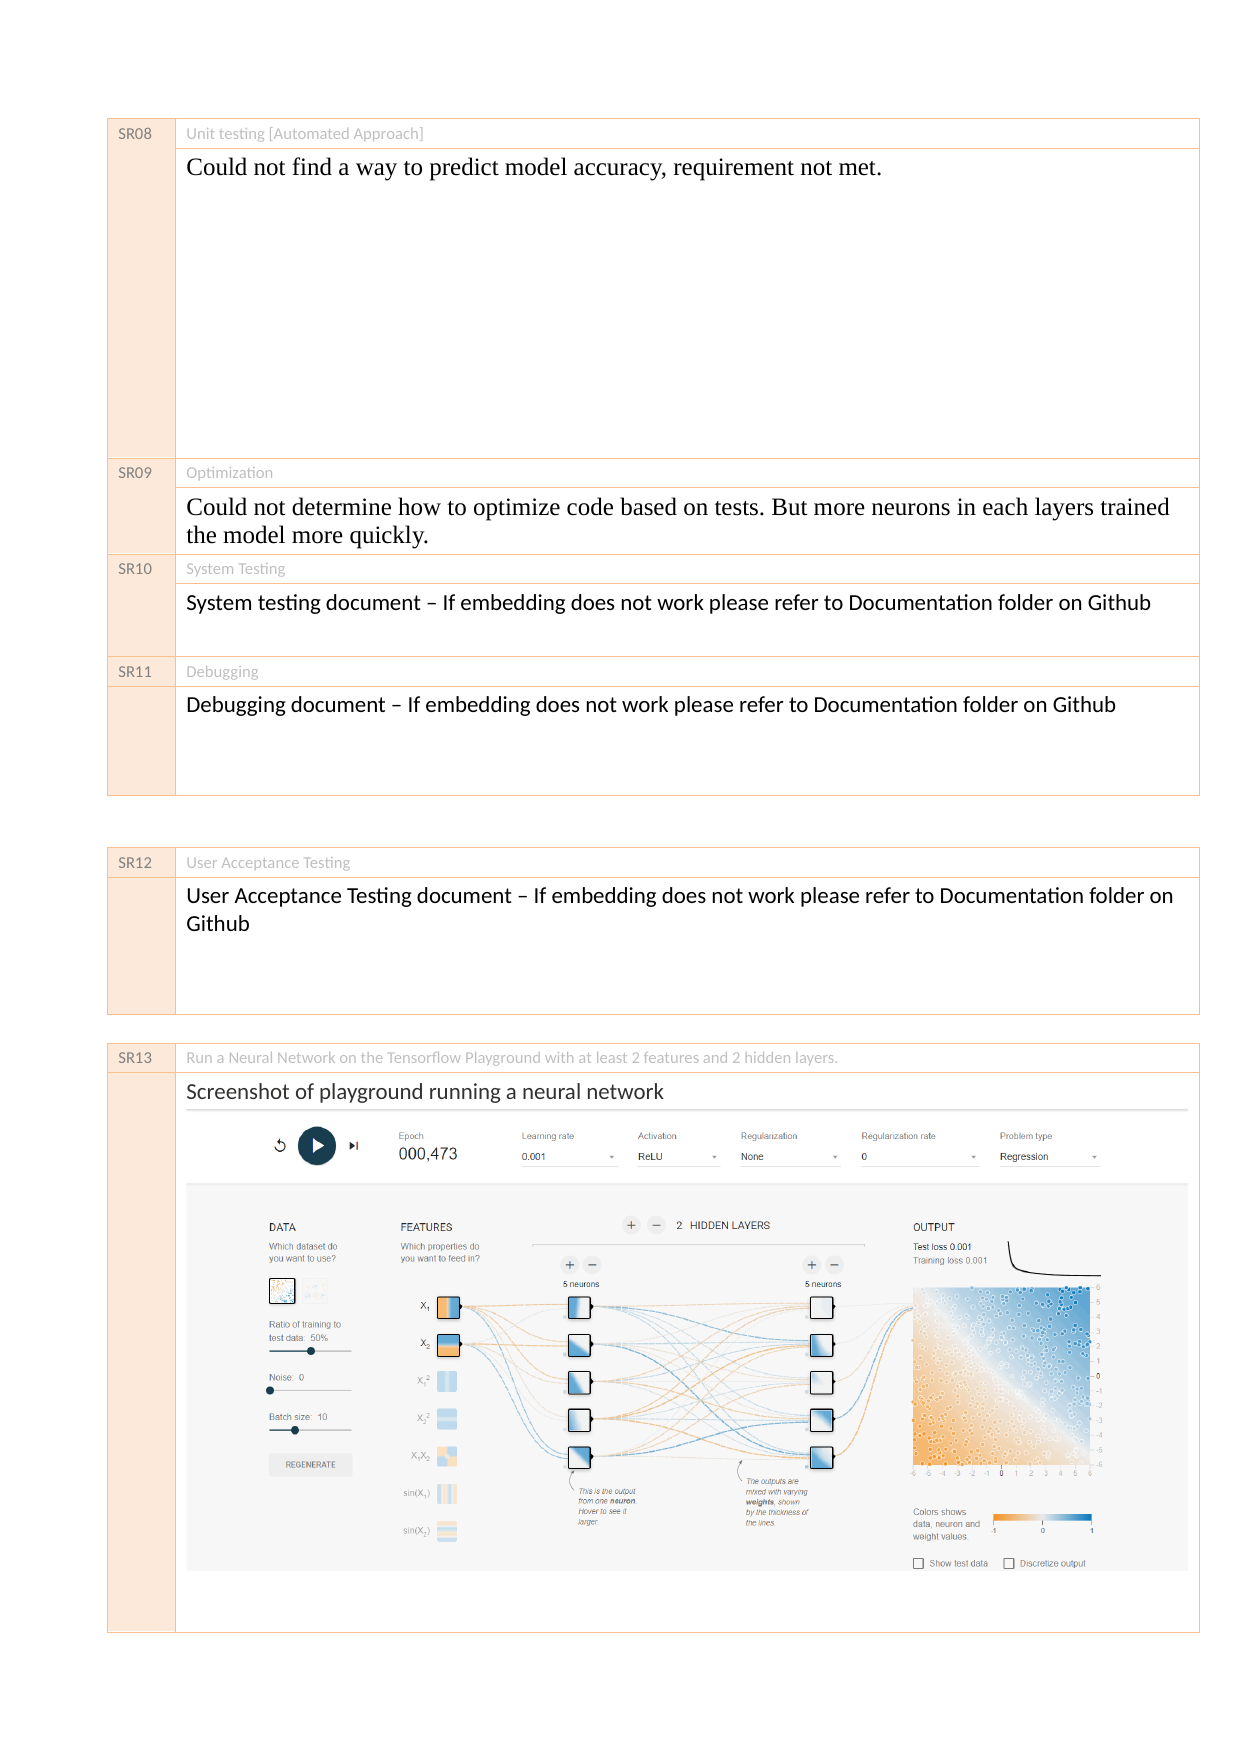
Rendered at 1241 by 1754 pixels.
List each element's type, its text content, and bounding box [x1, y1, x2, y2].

table_cell User Acceptance Testing document – If embedding does not work please refer to Documentation folder on Github [176, 878, 1199, 1014]
table_cell Debugging [176, 657, 1199, 686]
table_cell Optimization [176, 459, 1199, 487]
table_header SR12 [108, 848, 175, 876]
picture [186, 1109, 1189, 1571]
table_cell [108, 878, 175, 1014]
table_cell System testing document – If embedding does not work please refer to Documentation folder on Github [176, 584, 1199, 656]
table_cell SR11 [108, 657, 175, 686]
table_cell Could not determine how to optimize code based on tests. But more neurons in each layers trained the model more quickly. [176, 488, 1199, 553]
table_header SR13 [108, 1044, 175, 1072]
table_cell Screenshot of playground running a neural network [176, 1073, 1199, 1631]
table_header User Acceptance Testing [176, 848, 1199, 876]
table_cell Could not find a way to predict model accuracy, requirement not met. [176, 149, 1199, 457]
table_cell [108, 1073, 175, 1631]
table_cell Debugging document – If embedding does not work please refer to Documentation folder on Github [176, 687, 1199, 795]
table_cell SR10 [108, 555, 175, 656]
table_header Run a Neural Network on the Tensorflow Playground with at least 2 features and 2 hidden layers. [176, 1044, 1199, 1072]
table_cell Unit testing [Automated Approach] [176, 119, 1199, 147]
table_cell SR09 [108, 459, 175, 553]
table_cell [108, 687, 175, 795]
table_cell SR08 [108, 119, 175, 457]
table_cell System Testing [176, 555, 1199, 583]
